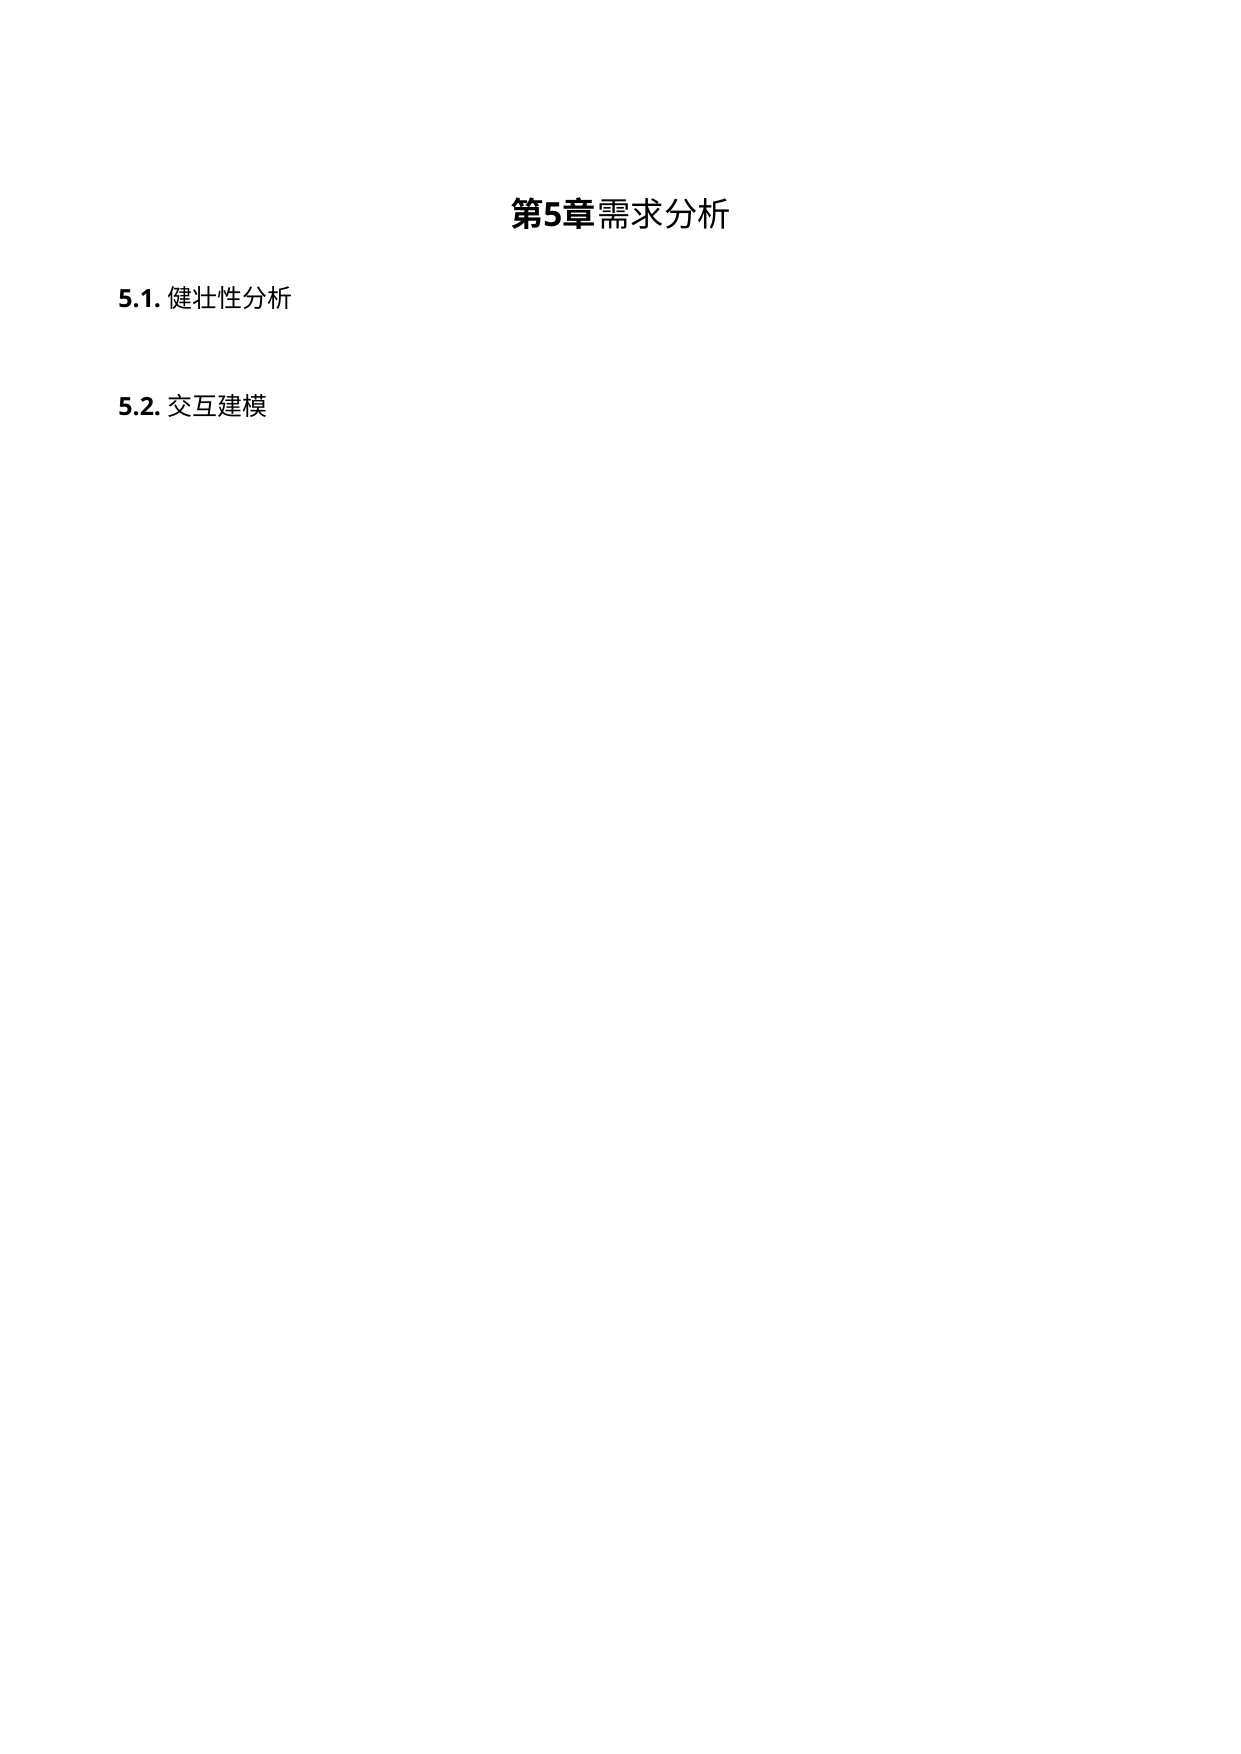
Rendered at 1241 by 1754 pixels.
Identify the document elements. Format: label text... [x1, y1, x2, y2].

subtitle 交互建模 [118, 387, 1122, 423]
subtitle 需求分析 [118, 188, 1122, 236]
subtitle 健壮性分析 [118, 278, 1122, 314]
